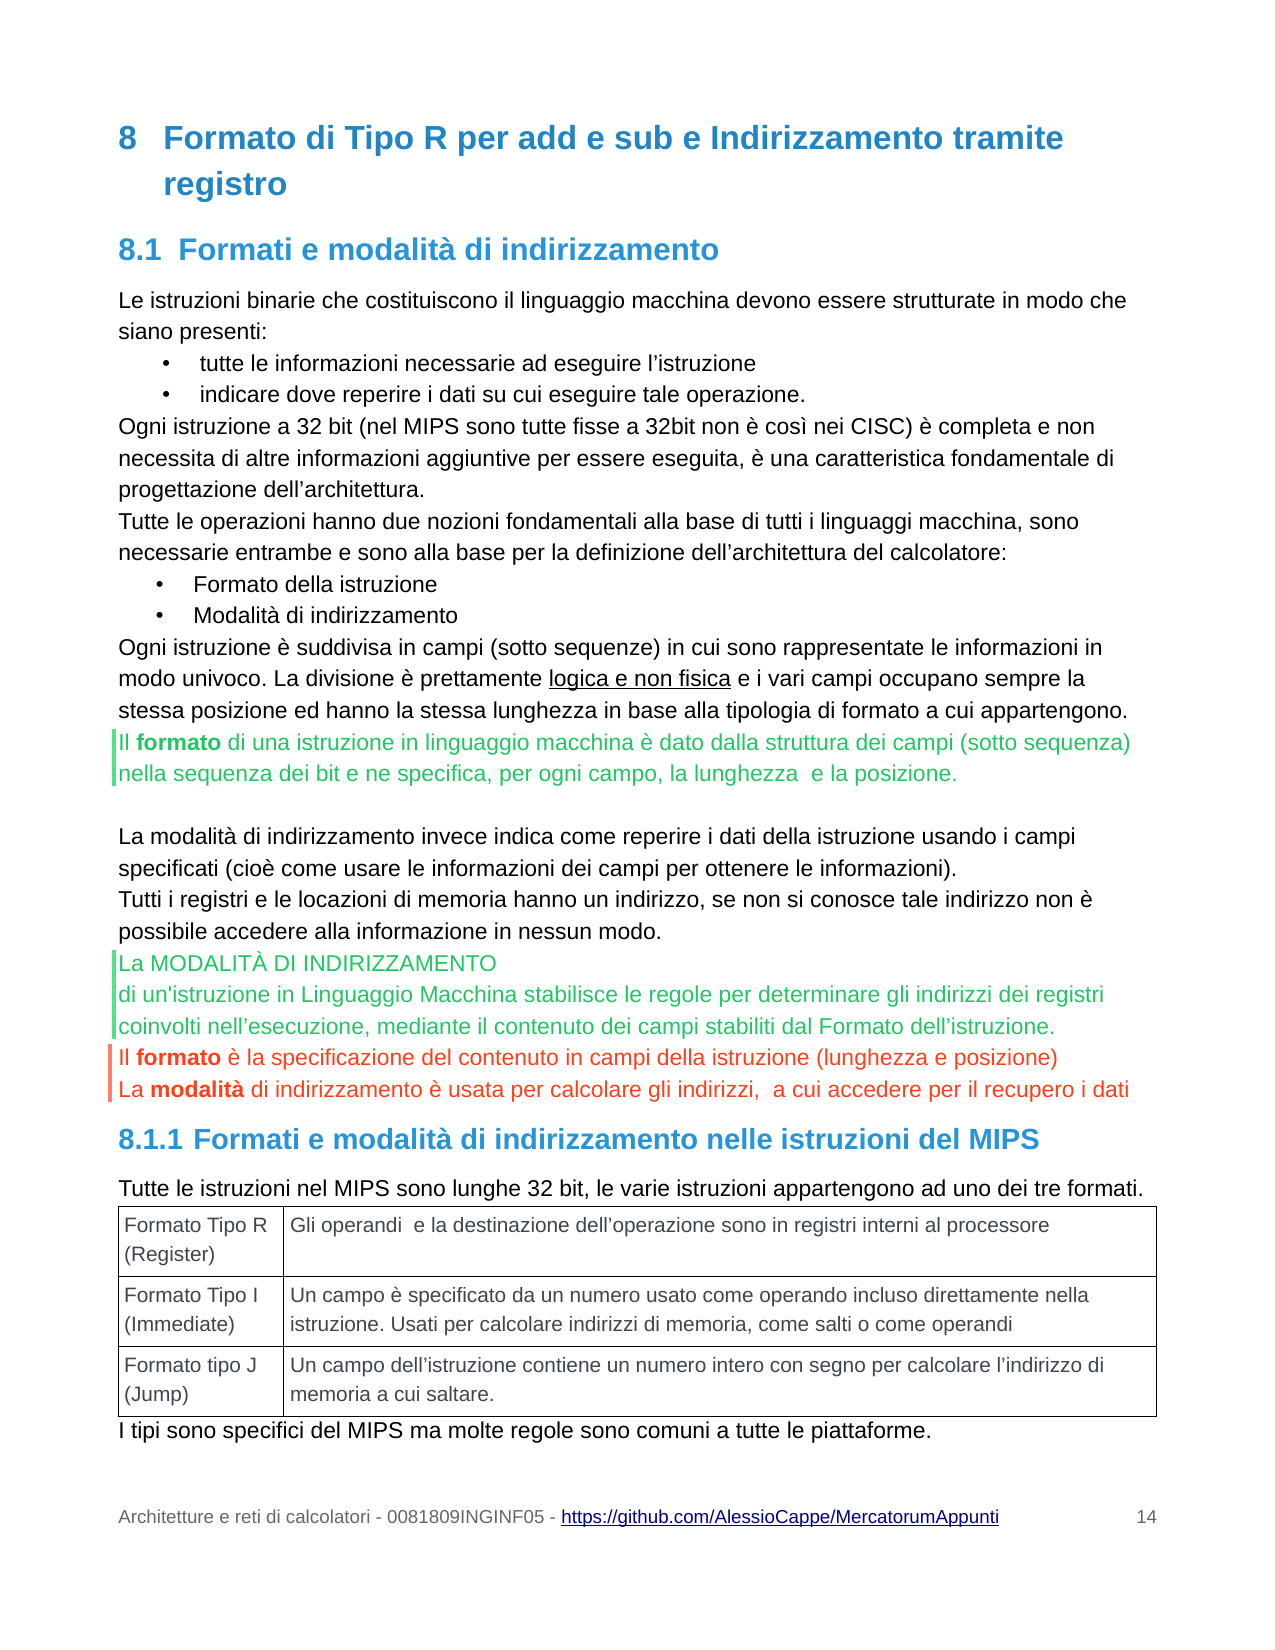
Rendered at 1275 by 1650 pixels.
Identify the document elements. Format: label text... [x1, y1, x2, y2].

text Tutte le operazioni hanno due nozioni fondamentali alla base di tutti i linguaggi macchina, sono necessarie entrambe e sono alla base per la definizione dell’architettura del calcolatore: [118, 508, 1157, 566]
list indicare dove reperire i dati su cui eseguire tale operazione. [162, 381, 1157, 408]
table_cell Un campo è specificato da un numero usato come operando incluso direttamente nella istruzione. Usati per calcolare indirizzi di memoria, come salti o come operandi [284, 1277, 1156, 1346]
list Formato della istruzione [156, 571, 1157, 597]
text La MODALITÀ DI INDIRIZZAMENTO [112, 949, 1157, 976]
text Tutti i registri e le locazioni di memoria hanno un indirizzo, se non si conosce tale indirizzo non è possibile accedere alla informazione in nessun modo. [118, 886, 1157, 944]
list Modalità di indirizzamento [156, 602, 1157, 629]
text La modalità di indirizzamento invece indica come reperire i dati della istruzione usando i campi specificati (cioè come usare le informazioni dei campi per ottenere le informazioni). [118, 823, 1157, 881]
text Tutte le istruzioni nel MIPS sono lunghe 32 bit, le varie istruzioni appartengono ad uno dei tre formati. [118, 1174, 1157, 1201]
text di un'istruzione in Linguaggio Macchina stabilisce le regole per determinare gli indirizzi dei registri coinvolti nell’esecuzione, mediante il contenuto dei campi stabiliti dal Formato dell’istruzione. [116, 981, 1157, 1039]
text Ogni istruzione è suddivisa in campi (sotto sequenze) in cui sono rappresentate le informazioni in modo univoco. La divisione è prettamente logica e non fisica e i vari campi occupano sempre la stessa posizione ed hanno la stessa lunghezza in base alla tipologia di formato a cui appartengono. [118, 634, 1157, 723]
table_header Gli operandi e la destinazione dell’operazione sono in registri interni al processore [284, 1207, 1156, 1276]
text La modalità di indirizzamento è usata per calcolare gli indirizzi, a cui accedere per il recupero i dati [112, 1076, 1157, 1102]
table_header Formato Tipo R (Register) [119, 1207, 283, 1276]
subtitle Formati e modalità di indirizzamento nelle istruzioni del MIPS [118, 1122, 1157, 1155]
subtitle Formato di Tipo R per add e sub e Indirizzamento tramite registro [118, 118, 1157, 203]
text Ogni istruzione a 32 bit (nel MIPS sono tutte fisse a 32bit non è così nei CISC) è completa e non necessita di altre informazioni aggiuntive per essere eseguita, è una caratteristica fondamentale di progettazione dell’architettura. [118, 413, 1157, 502]
text Le istruzioni binarie che costituiscono il linguaggio macchina devono essere strutturate in modo che siano presenti: [118, 287, 1157, 344]
text Il formato è la specificazione del contenuto in campi della istruzione (lunghezza e posizione) [112, 1044, 1157, 1071]
text I tipi sono specifici del MIPS ma molte regole sono comuni a tutte le piattaforme. [118, 1417, 1157, 1443]
table_cell Formato tipo J (Jump) [119, 1347, 283, 1416]
subtitle Formati e modalità di indirizzamento [118, 231, 1157, 267]
table_cell Un campo dell’istruzione contiene un numero intero con segno per calcolare l’indirizzo di memoria a cui saltare. [284, 1347, 1156, 1416]
table_cell Formato Tipo I (Immediate) [119, 1277, 283, 1346]
text Il formato di una istruzione in linguaggio macchina è dato dalla struttura dei campi (sotto sequenza) nella sequenza dei bit e ne specifica, per ogni campo, la lunghezza e la posizione. [112, 728, 1157, 786]
list tutte le informazioni necessarie ad eseguire l’istruzione [162, 350, 1157, 376]
